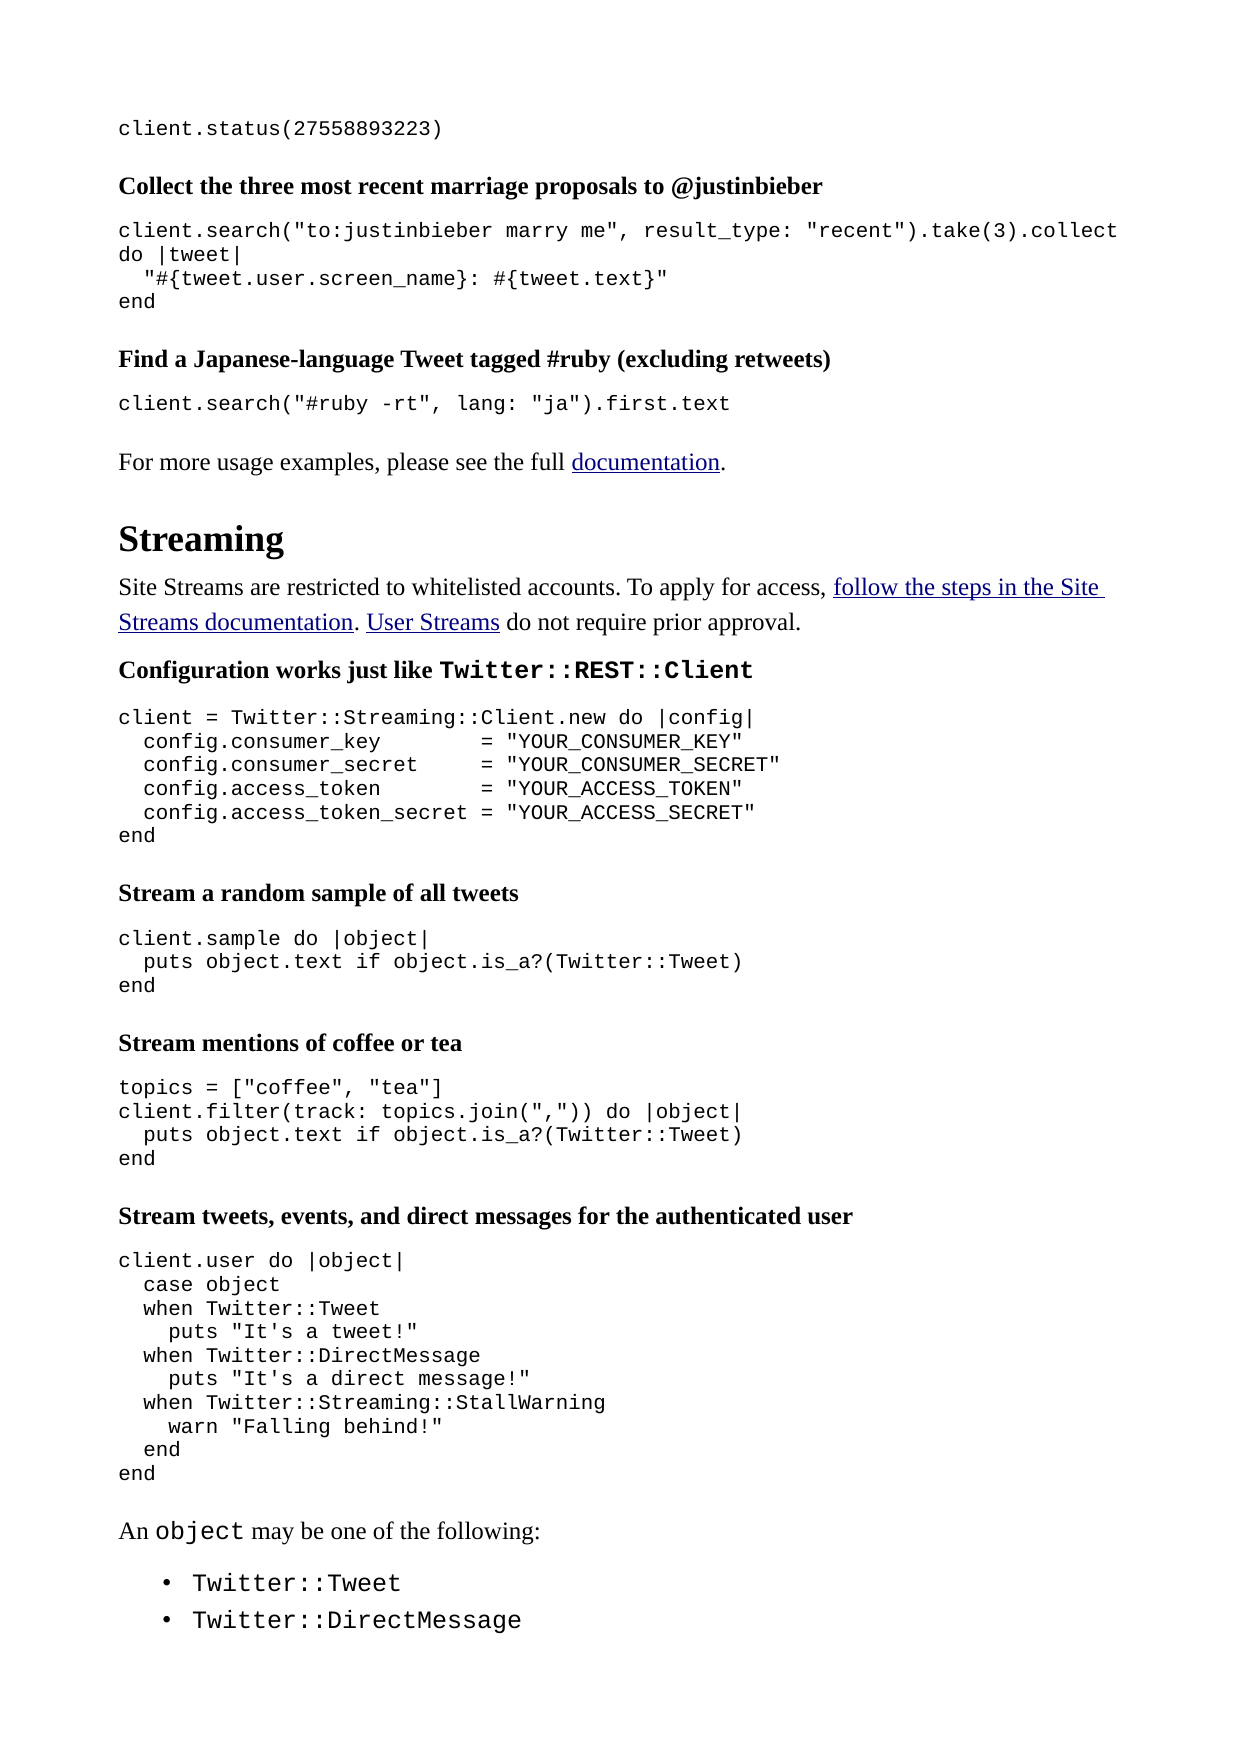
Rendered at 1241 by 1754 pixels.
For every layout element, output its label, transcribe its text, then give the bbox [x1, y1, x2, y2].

text when Twitter::Streaming::StallWarning [118, 1392, 1122, 1416]
text config.access_token_secret = "YOUR_ACCESS_SECRET" [118, 802, 1122, 825]
text config.consumer_key = "YOUR_CONSUMER_KEY" [118, 731, 1122, 754]
text end [118, 825, 1122, 849]
text client.search("#ruby -rt", lang: "ja").first.text [118, 393, 1122, 417]
text client.status(27558893223) [118, 118, 1122, 142]
text puts "It's a direct message!" [118, 1368, 1122, 1392]
text Stream tweets, events, and direct messages for the authenticated user [118, 1201, 1122, 1230]
text Stream a random sample of all tweets [118, 878, 1122, 907]
text client.user do |object| [118, 1250, 1122, 1274]
text client.filter(track: topics.join(",")) do |object| [118, 1101, 1122, 1124]
text puts object.text if object.is_a?(Twitter::Tweet) [118, 951, 1122, 975]
text client.sample do |object| [118, 928, 1122, 951]
text case object [118, 1274, 1122, 1297]
text config.access_token = "YOUR_ACCESS_TOKEN" [118, 778, 1122, 802]
text client.search("to:justinbieber marry me", result_type: "recent").take(3).collect do |tweet| [118, 220, 1122, 268]
text Site Streams are restricted to whitelisted accounts. To apply for access, follow the steps in the Site Streams documentation. User Streams do not require prior approval. [118, 572, 1122, 635]
text Collect the three most recent marriage proposals to @justinbieber [118, 171, 1122, 200]
text end [118, 975, 1122, 998]
text For more usage examples, please see the full documentation. [118, 447, 1122, 475]
text warn "Falling behind!" [118, 1416, 1122, 1439]
subtitle Streaming [118, 516, 1122, 559]
list Twitter::DirectMessage [162, 1605, 1122, 1636]
text An object may be one of the following: [118, 1516, 1122, 1547]
list Twitter::Tweet [162, 1568, 1122, 1598]
text topics = ["coffee", "tea"] [118, 1077, 1122, 1101]
text "#{tweet.user.screen_name}: #{tweet.text}" [118, 268, 1122, 291]
text end [118, 291, 1122, 315]
text Find a Japanese-language Tweet tagged #ruby (excluding retweets) [118, 344, 1122, 373]
text puts "It's a tweet!" [118, 1321, 1122, 1345]
text Configuration works just like Twitter::REST::Client [118, 656, 1122, 686]
text when Twitter::DirectMessage [118, 1345, 1122, 1368]
text end [118, 1463, 1122, 1487]
text when Twitter::Tweet [118, 1297, 1122, 1321]
text Stream mentions of coffee or tea [118, 1028, 1122, 1057]
text client = Twitter::Streaming::Client.new do |config| [118, 707, 1122, 731]
text end [118, 1148, 1122, 1172]
text end [118, 1439, 1122, 1463]
text puts object.text if object.is_a?(Twitter::Tweet) [118, 1124, 1122, 1148]
text config.consumer_secret = "YOUR_CONSUMER_SECRET" [118, 754, 1122, 778]
